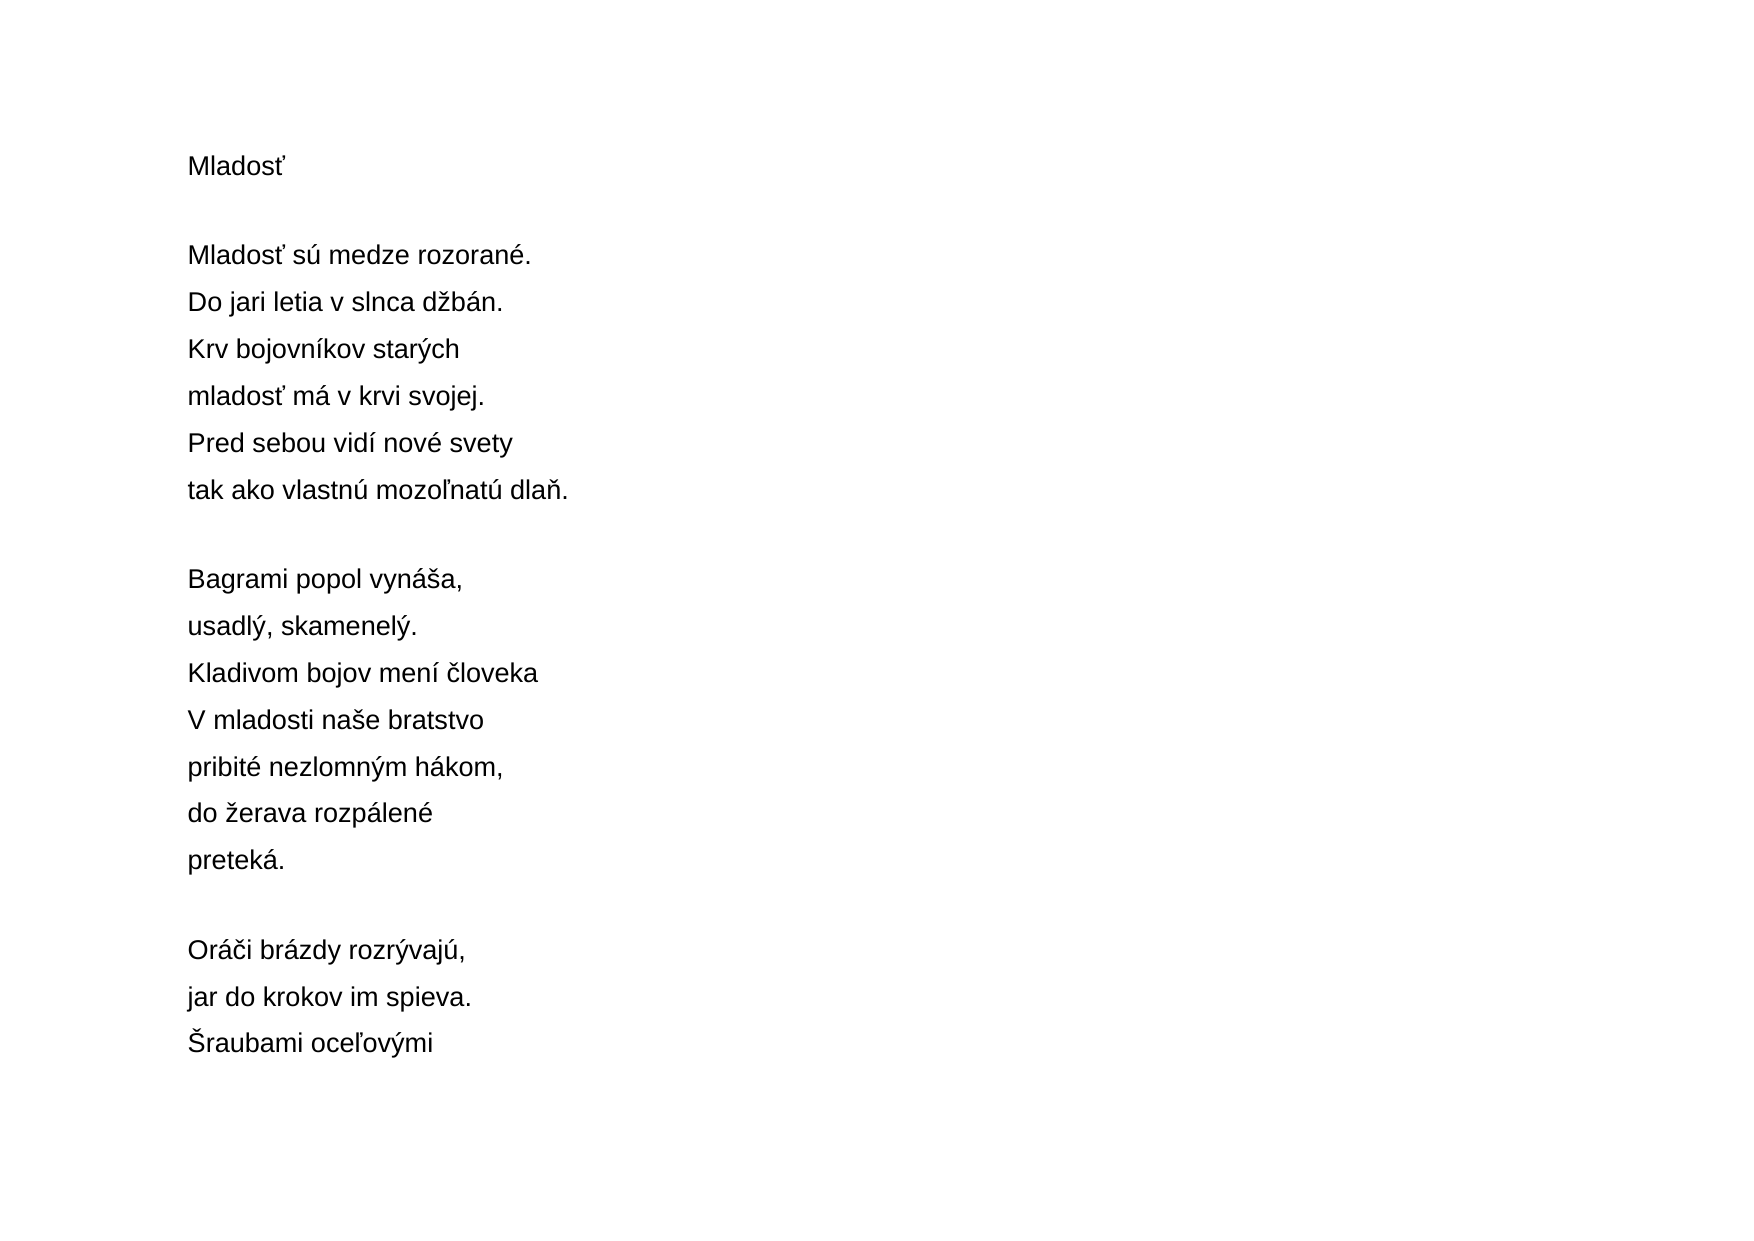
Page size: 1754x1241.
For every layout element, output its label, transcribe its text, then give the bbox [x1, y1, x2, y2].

text tak ako vlastnú mozoľnatú dlaň. [150, 474, 1243, 505]
subtitle Mladosť [150, 150, 1243, 181]
text Pred sebou vidí nové svety [150, 427, 1243, 458]
text do žerava rozpálené [150, 797, 1243, 829]
text Krv bojovníkov starých [150, 333, 1243, 364]
text Oráči brázdy rozrývajú, [150, 934, 1243, 965]
text Bagrami popol vynáša, [150, 563, 1243, 594]
text Do jari letia v slnca džbán. [150, 286, 1243, 317]
text Šraubami oceľovými [150, 1027, 1243, 1059]
text Kladivom bojov mení človeka [150, 657, 1243, 688]
text preteká. [150, 844, 1243, 876]
text V mladosti naše bratstvo [150, 704, 1243, 735]
text usadlý, skamenelý. [150, 610, 1243, 641]
text jar do krokov im spieva. [150, 981, 1243, 1012]
text mladosť má v krvi svojej. [150, 380, 1243, 411]
text Mladosť sú medze rozorané. [150, 239, 1243, 271]
text pribité nezlomným hákom, [150, 751, 1243, 782]
